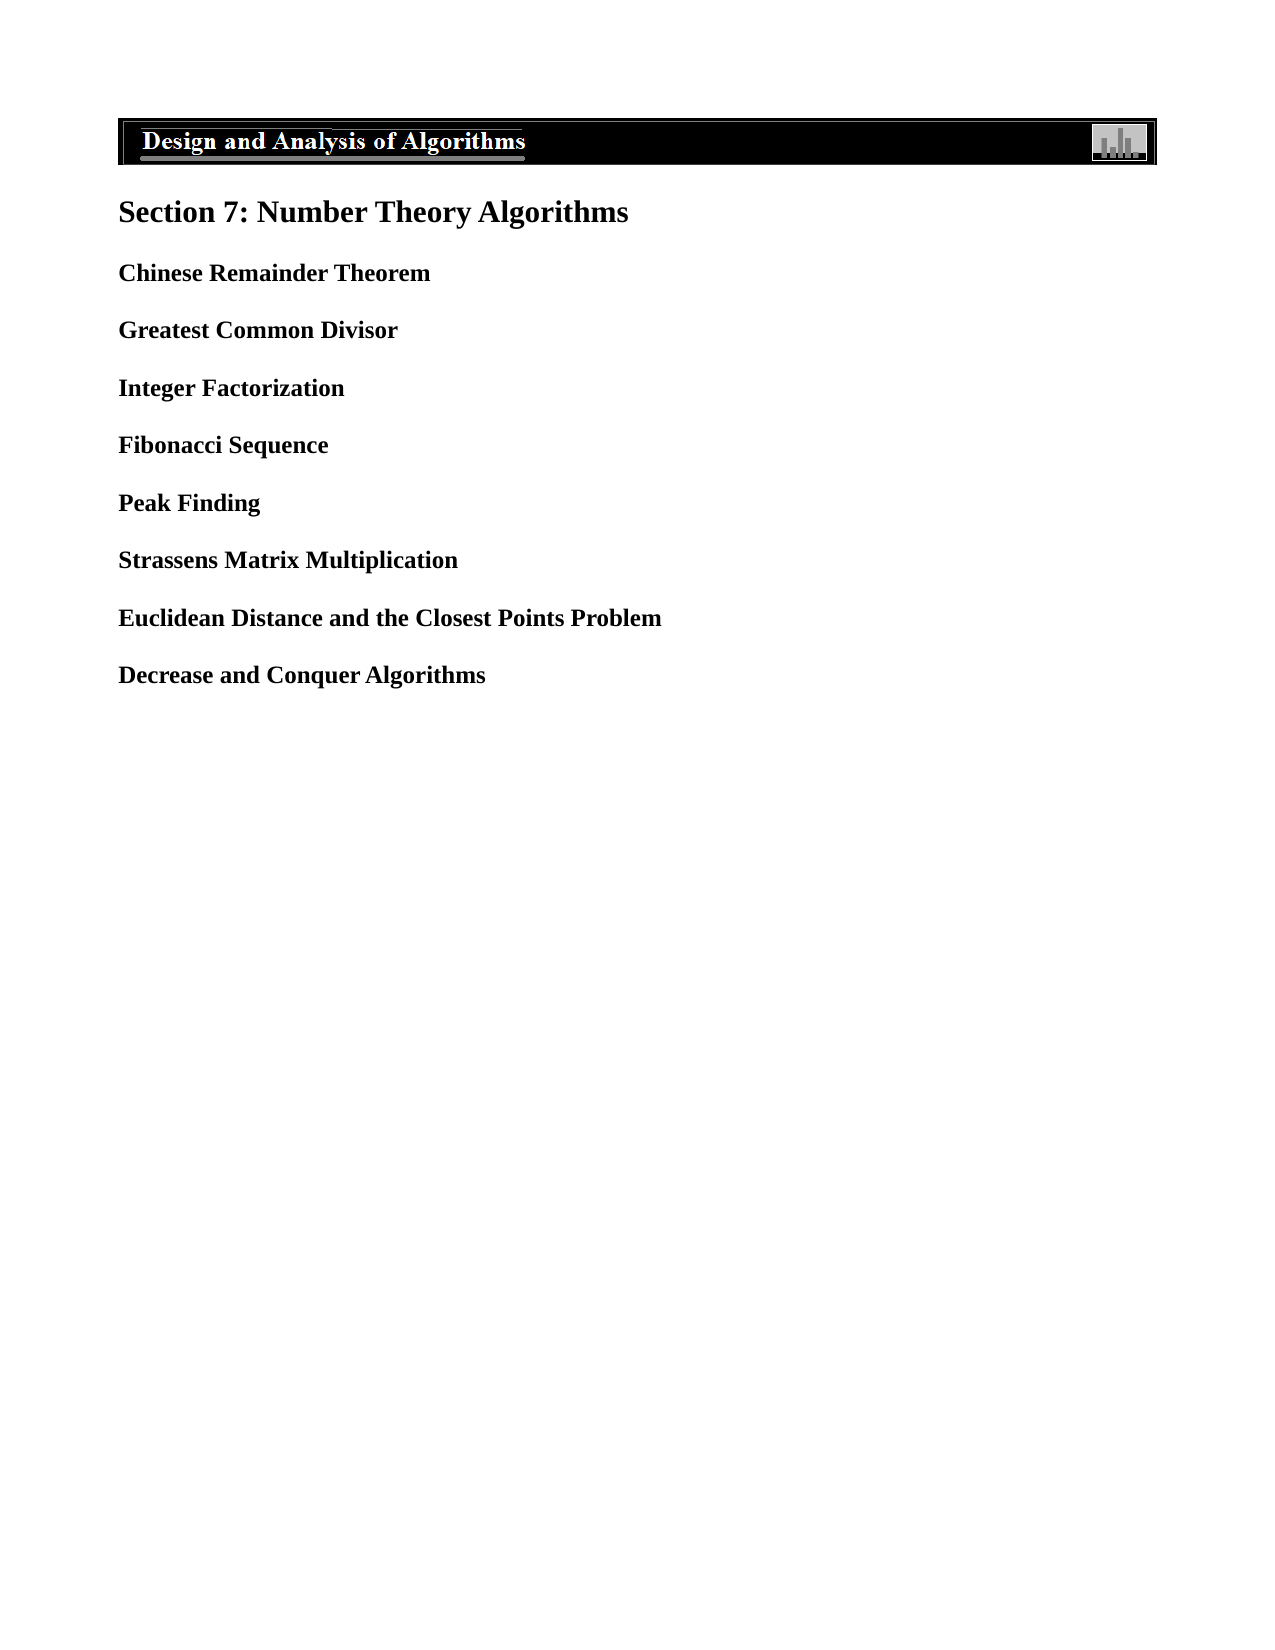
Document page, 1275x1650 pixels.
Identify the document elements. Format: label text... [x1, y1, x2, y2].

text Section 7: Number Theory Algorithms [118, 193, 1157, 229]
text Chinese Remainder Theorem [118, 258, 1157, 287]
text Fibonacci Sequence [118, 431, 1157, 459]
text Peak Finding [118, 488, 1157, 517]
picture [118, 118, 1157, 165]
text Strassens Matrix Multiplication [118, 546, 1157, 574]
text Decrease and Conquer Algorithms [118, 661, 1157, 689]
text Integer Factorization [118, 373, 1157, 402]
text Greatest Common Divisor [118, 316, 1157, 344]
text Euclidean Distance and the Closest Points Problem [118, 603, 1157, 632]
